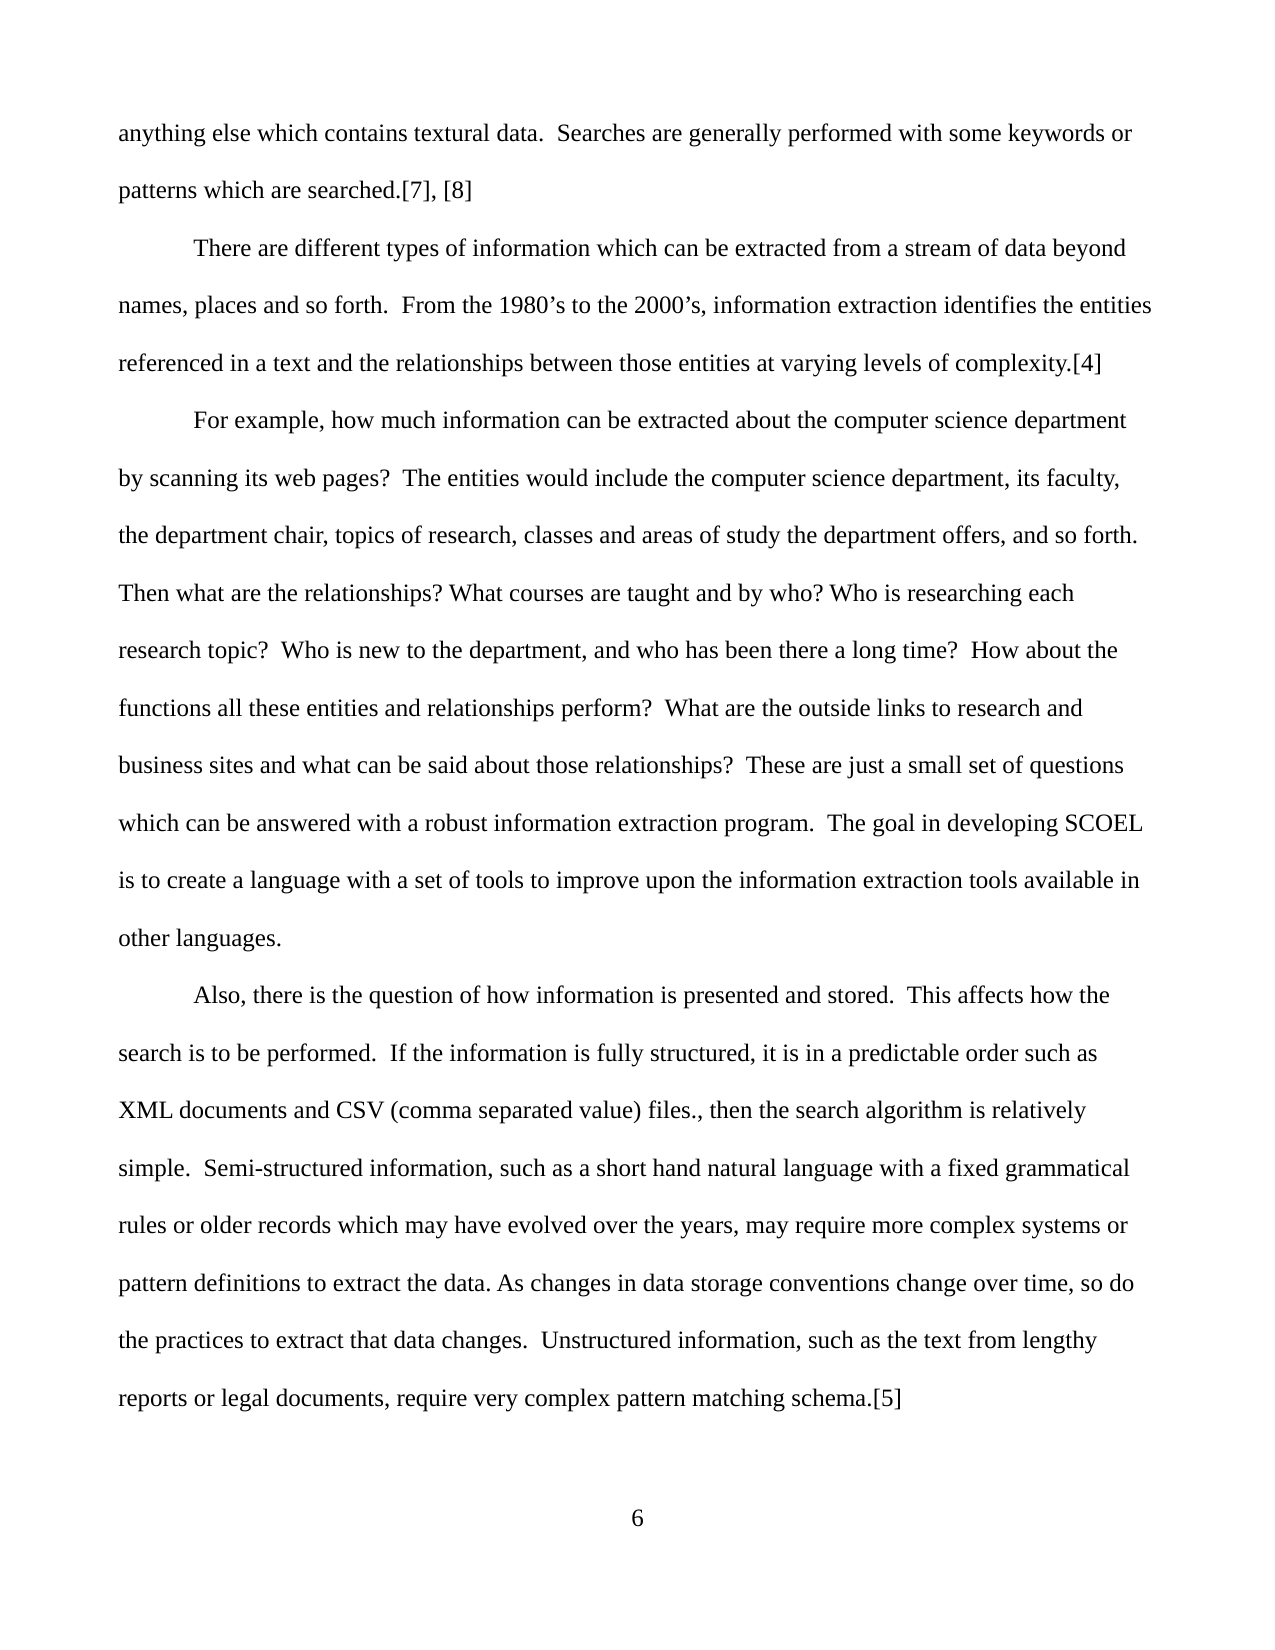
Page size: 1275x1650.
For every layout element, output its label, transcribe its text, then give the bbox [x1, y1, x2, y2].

text anything else which contains textural data. Searches are generally performed with some keywords or patterns which are searched.[7], [8] [118, 118, 1157, 204]
text For example, how much information can be extracted about the computer science department by scanning its web pages? The entities would include the computer science department, its faculty, the department chair, topics of research, classes and areas of study the department offers, and so forth. Then what are the relationships? What courses are taught and by who? Who is researching each research topic? Who is new to the department, and who has been there a long time? How about the functions all these entities and relationships perform? What are the outside links to research and business sites and what can be said about those relationships? These are just a small set of questions which can be answered with a robust information extraction program. The goal in developing SCOEL is to create a language with a set of tools to improve upon the information extraction tools available in other languages. [118, 406, 1157, 952]
text There are different types of information which can be extracted from a stream of data beyond names, places and so forth. From the 1980’s to the 2000’s, information extraction identifies the entities referenced in a text and the relationships between those entities at varying levels of complexity.[4]⁠ [118, 233, 1157, 377]
text Also, there is the question of how information is presented and stored. This affects how the search is to be performed. If the information is fully structured, it is in a predictable order such as XML documents and CSV (comma separated value) files., then the search algorithm is relatively simple. Semi-structured information, such as a short hand natural language with a fixed grammatical rules or older records which may have evolved over the years, may require more complex systems or pattern definitions to extract the data. As changes in data storage conventions change over time, so do the practices to extract that data changes. Unstructured information, such as the text from lengthy reports or legal documents, require very complex pattern matching schema.[5] [118, 981, 1157, 1412]
